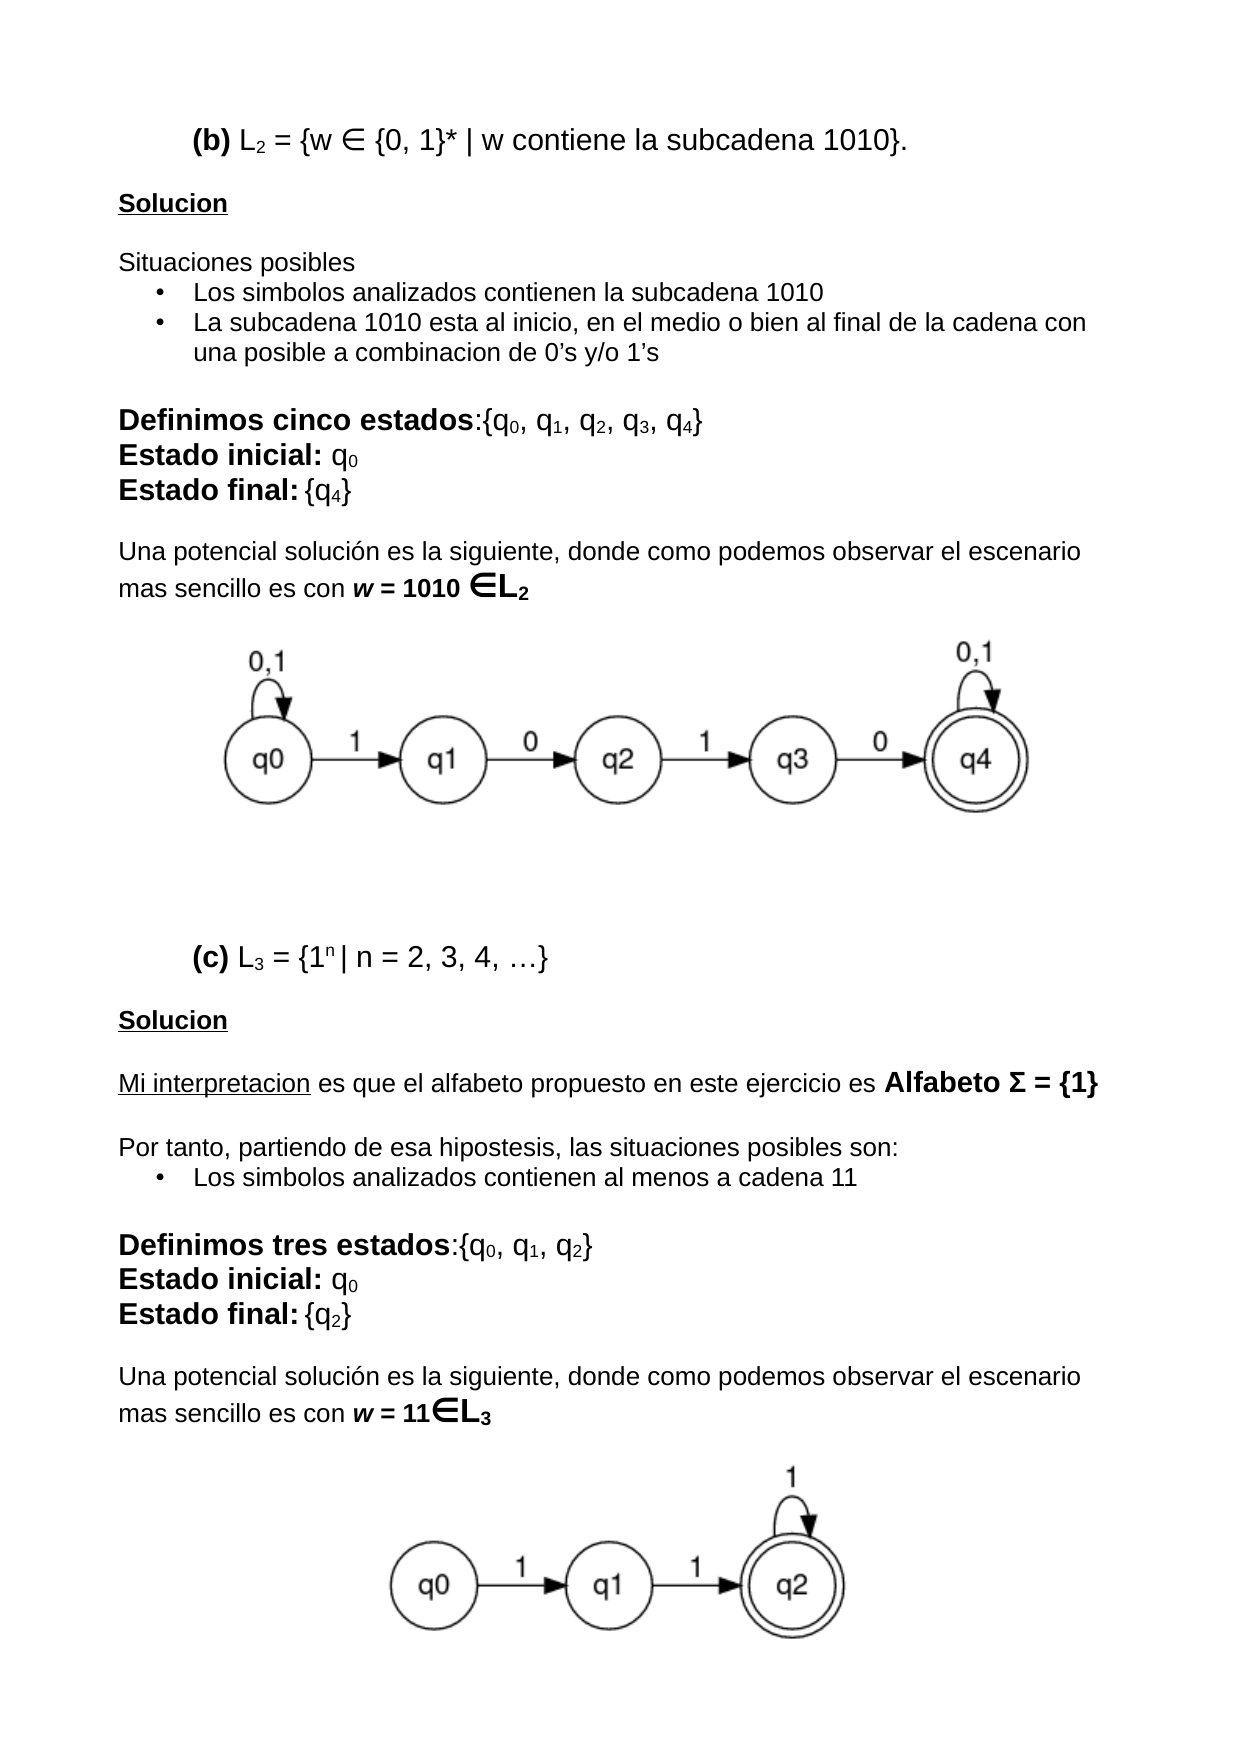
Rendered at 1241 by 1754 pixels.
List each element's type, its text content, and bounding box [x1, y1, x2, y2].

list Los simbolos analizados contienen al menos a cadena 11 [156, 1162, 1122, 1192]
list La subcadena 1010 esta al inicio, en el medio o bien al final de la cadena con una posible a combinacion de 0’s y/o 1’s [156, 307, 1122, 367]
text Por tanto, partiendo de esa hipostesis, las situaciones posibles son: [118, 1132, 1122, 1162]
text (b) L2 = {w ∈ {0, 1}* | w contiene la subcadena 1010}. [118, 118, 1122, 158]
text Estado final: {q4} [118, 472, 1122, 506]
text Estado inicial: q0 [118, 1261, 1122, 1296]
text Definimos cinco estados:{q0, q1, q2, q3, q4} [118, 402, 1122, 437]
text Solucion [118, 188, 1122, 217]
picture [189, 604, 1051, 827]
text Una potencial solución es la siguiente, donde como podemos observar el escenario mas sencillo es con w = 11∈L3 [118, 1361, 1122, 1429]
list Los simbolos analizados contienen la subcadena 1010 [156, 277, 1122, 307]
text Situaciones posibles [118, 247, 1122, 277]
text Solucion [118, 1005, 1122, 1035]
text Una potencial solución es la siguiente, donde como podemos observar el escenario mas sencillo es con w = 1010 ∈L2 [118, 536, 1122, 604]
text Definimos tres estados:{q0, q1, q2} [118, 1227, 1122, 1261]
text Mi interpretacion es que el alfabeto propuesto en este ejercicio es Alfabeto Σ = {1} [118, 1065, 1122, 1098]
text Estado final: {q2} [118, 1296, 1122, 1331]
text Estado inicial: q0 [118, 437, 1122, 472]
text (c) L3 = {1n | n = 2, 3, 4, …} [118, 936, 1122, 975]
picture [386, 1460, 854, 1642]
